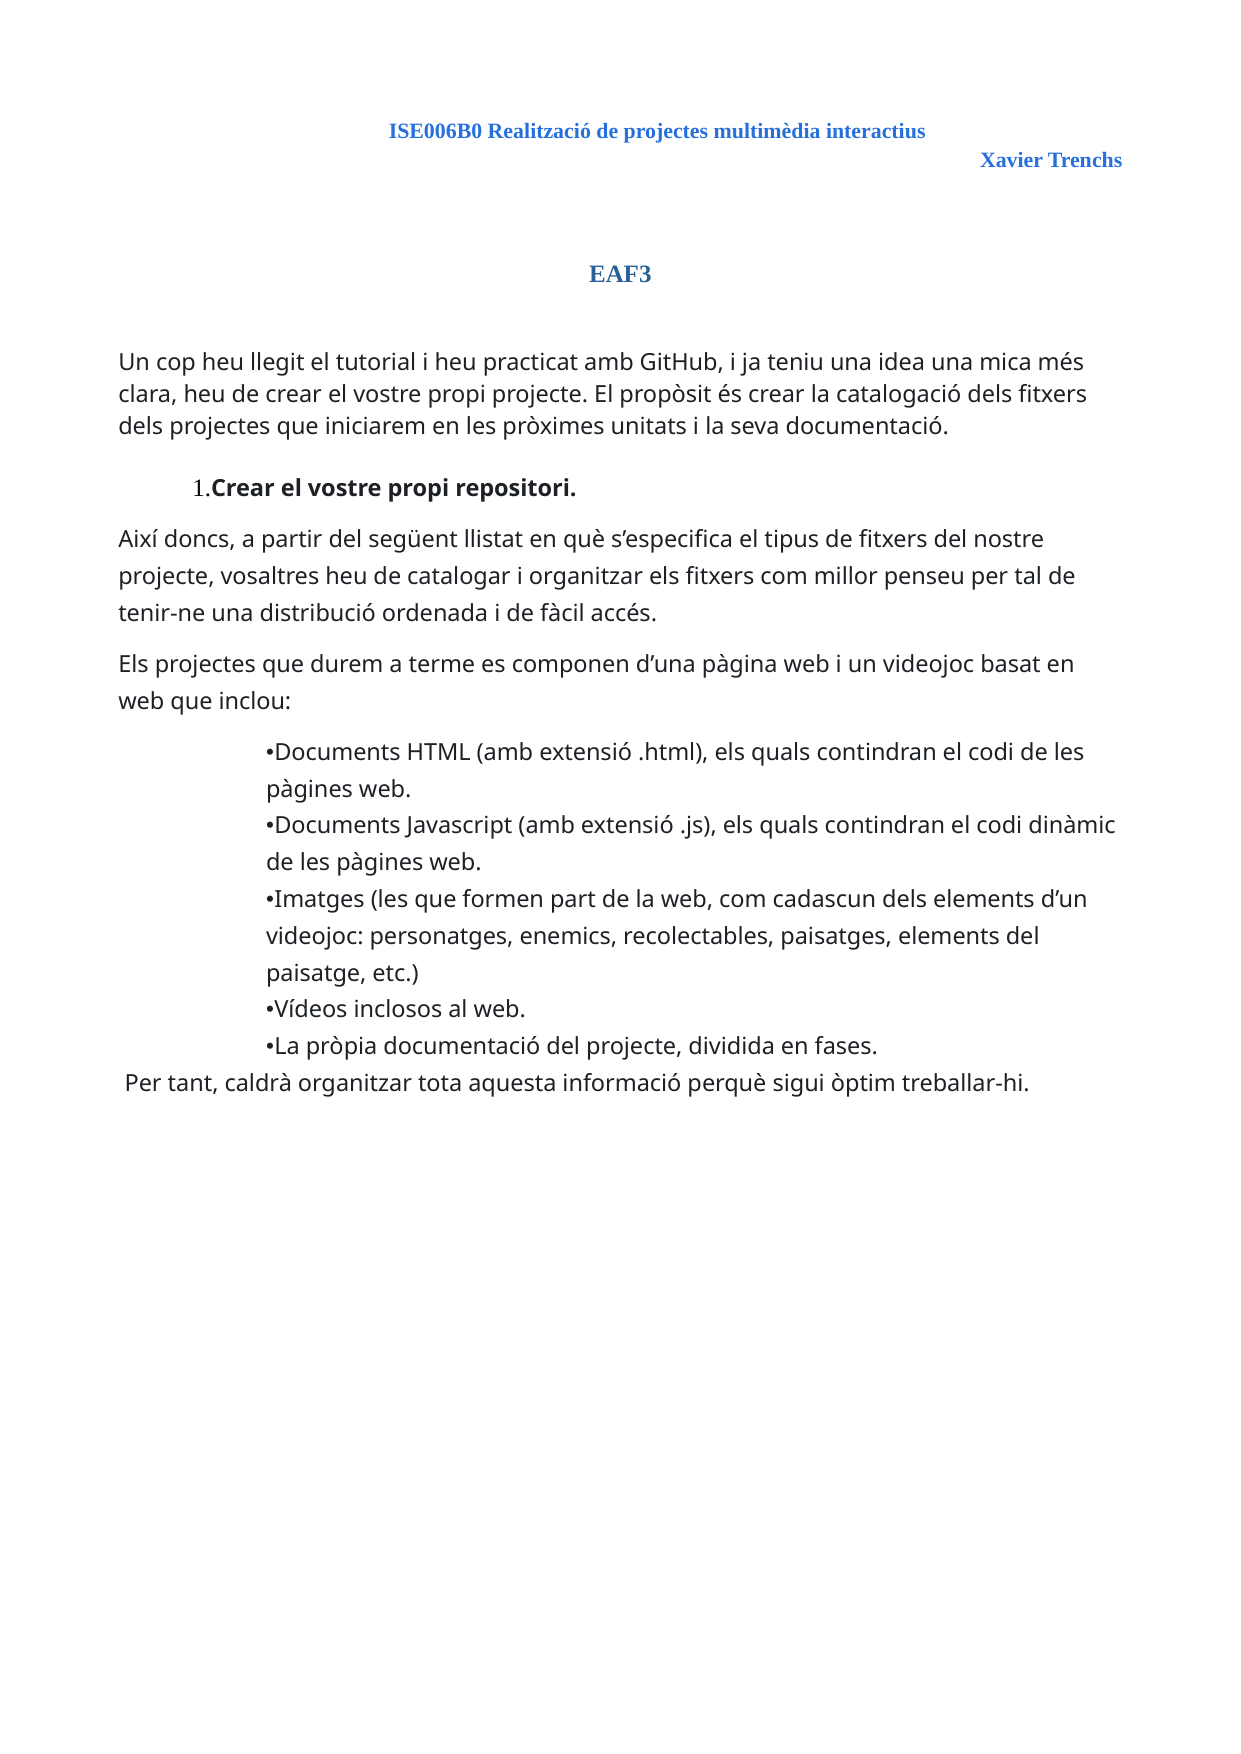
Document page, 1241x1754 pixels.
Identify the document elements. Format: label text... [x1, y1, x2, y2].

list Documents HTML (amb extensió .html), els quals contindran el codi de les pàgines web. [118, 735, 1122, 804]
text Així doncs, a partir del següent llistat en què s’especifica el tipus de fitxers del nostre projecte, vosaltres heu de catalogar i organitzar els fitxers com millor penseu per tal de tenir-ne una distribució ordenada i de fàcil accés. [118, 522, 1122, 628]
text Un cop heu llegit el tutorial i heu practicat amb GitHub, i ja teniu una idea una mica més clara, heu de crear el vostre propi projecte. El propòsit és crear la catalogació dels fitxers dels projectes que iniciarem en les pròximes unitats i la seva documentació. [118, 346, 1122, 441]
list Documents Javascript (amb extensió .js), els quals contindran el codi dinàmic de les pàgines web. [118, 809, 1122, 878]
list Crear el vostre propi repositori. [118, 471, 1122, 503]
list La pròpia documentació del projecte, dividida en fases. [118, 1029, 1122, 1061]
text Els projectes que durem a terme es componen d’una pàgina web i un videojoc basat en web que inclou: [118, 647, 1122, 716]
text Per tant, caldrà organitzar tota aquesta informació perquè sigui òptim treballar-hi. [118, 1066, 1122, 1098]
list Imatges (les que formen part de la web, com cadascun dels elements d’un videojoc: personatges, enemics, recolectables, paisatges, elements del paisatge, etc.) [118, 882, 1122, 988]
list Vídeos inclosos al web. [118, 993, 1122, 1025]
text EAF3 [118, 259, 1122, 288]
